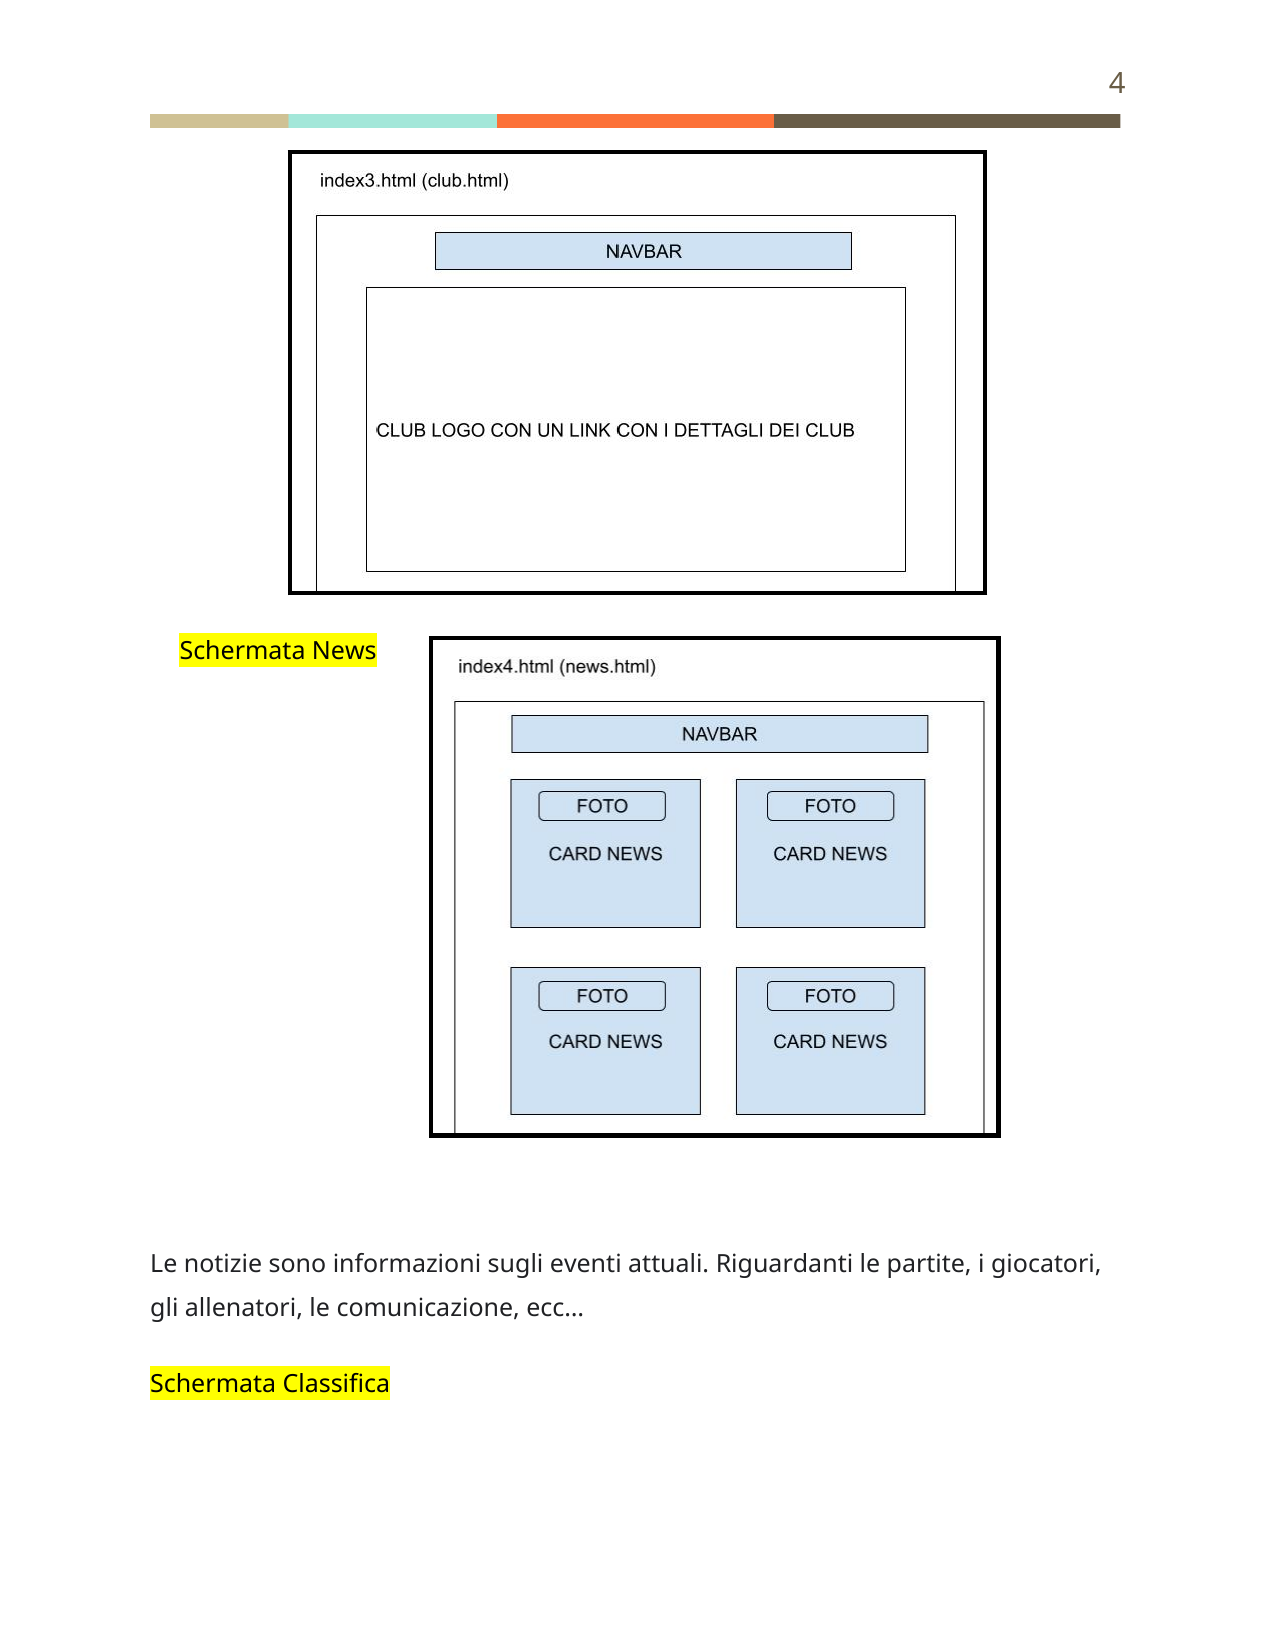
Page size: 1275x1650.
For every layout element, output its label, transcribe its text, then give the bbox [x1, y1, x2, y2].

picture [433, 640, 996, 1133]
picture [292, 154, 983, 591]
picture [150, 114, 1121, 128]
subtitle Schermata Classifica [150, 1366, 1125, 1400]
text Le notizie sono informazioni sugli eventi attuali. Riguardanti le partite, i giocatori, gli allenatori, le comunicazione, ecc… [150, 1246, 1125, 1323]
subtitle Schermata News [150, 633, 1125, 667]
